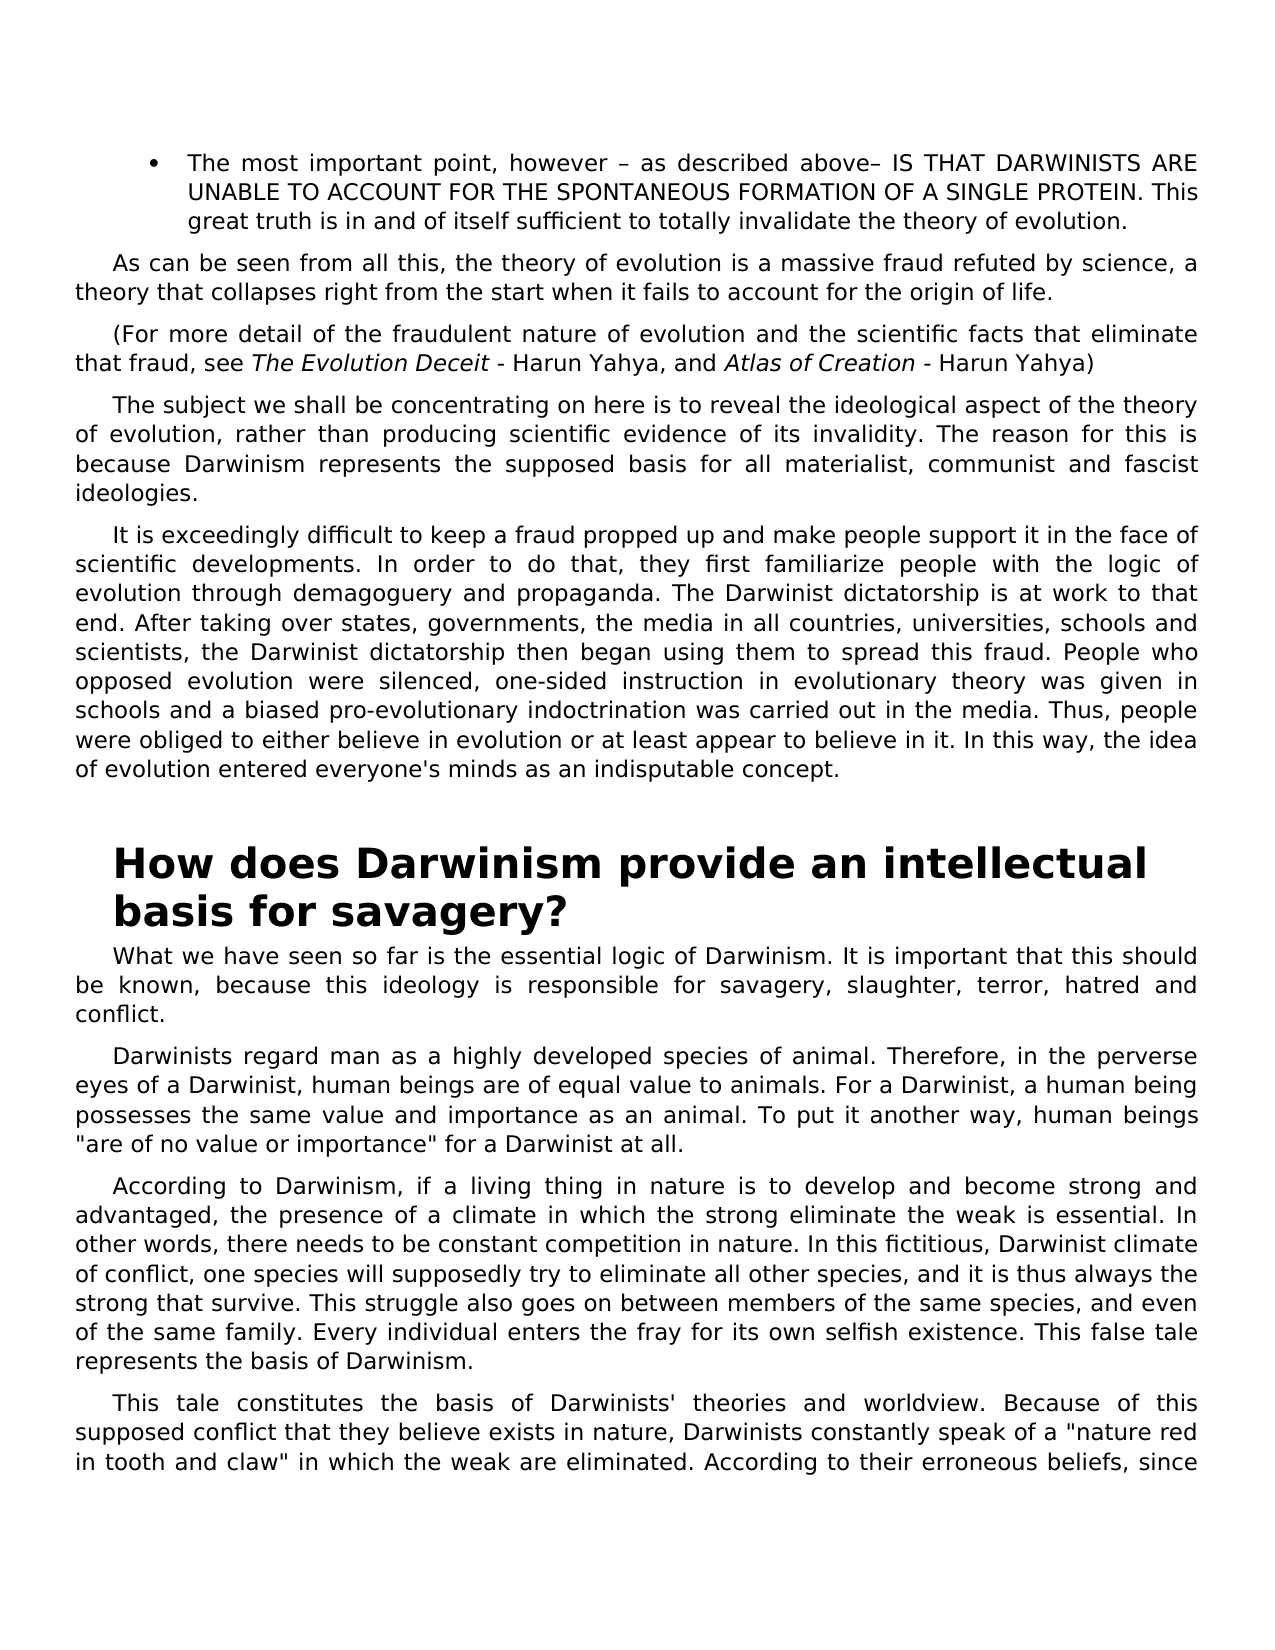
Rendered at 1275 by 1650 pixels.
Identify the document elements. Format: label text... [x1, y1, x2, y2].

text As can be seen from all this, the theory of evolution is a massive fraud refuted by science, a theory that collapses right from the start when it fails to account for the origin of life. [75, 250, 1200, 306]
text The subject we shall be concentrating on here is to reveal the ideological aspect of the theory of evolution, rather than producing scientific evidence of its invalidity. The reason for this is because Darwinism represents the supposed basis for all materialist, communist and fascist ideologies. [75, 392, 1200, 507]
list The most important point, however – as described above– IS THAT DARWINISTS ARE UNABLE TO ACCOUNT FOR THE SPONTANEOUS FORMATION OF A SINGLE PROTEIN. This great truth is in and of itself sufficient to totally invalidate the theory of evolution. [150, 150, 1200, 235]
text Darwinists regard man as a highly developed species of animal. Therefore, in the perverse eyes of a Darwinist, human beings are of equal value to animals. For a Darwinist, a human being possesses the same value and importance as an animal. To put it another way, human beings "are of no value or importance" for a Darwinist at all. [75, 1043, 1200, 1158]
text This tale constitutes the basis of Darwinists' theories and worldview. Because of this supposed conflict that they believe exists in nature, Darwinists constantly speak of a "nature red in tooth and claw" in which the weak are eliminated. According to their erroneous beliefs, since [75, 1390, 1200, 1476]
subtitle How does Darwinism provide an intellectual basis for savagery? [112, 840, 1200, 937]
text According to Darwinism, if a living thing in nature is to develop and become strong and advantaged, the presence of a climate in which the strong eliminate the weak is essential. In other words, there needs to be constant competition in nature. In this fictitious, Darwinist climate of conflict, one species will supposedly try to eliminate all other species, and it is thus always the strong that survive. This struggle also goes on between members of the same species, and even of the same family. Every individual enters the fray for its own selfish existence. This false tale represents the basis of Darwinism. [75, 1173, 1200, 1375]
text (For more detail of the fraudulent nature of evolution and the scientific facts that eliminate that fraud, see The Evolution Deceit - Harun Yahya, and Atlas of Creation - Harun Yahya) [75, 321, 1200, 377]
text It is exceedingly difficult to keep a fraud propped up and make people support it in the face of scientific developments. In order to do that, they first familiarize people with the logic of evolution through demagoguery and propaganda. The Darwinist dictatorship is at work to that end. After taking over states, governments, the media in all countries, universities, schools and scientists, the Darwinist dictatorship then began using them to spread this fraud. People who opposed evolution were silenced, one-sided instruction in evolutionary theory was given in schools and a biased pro-evolutionary indoctrination was carried out in the media. Thus, people were obliged to either believe in evolution or at least appear to believe in it. In this way, the idea of evolution entered everyone's minds as an indisputable concept. [75, 522, 1200, 783]
text What we have seen so far is the essential logic of Darwinism. It is important that this should be known, because this ideology is responsible for savagery, slaughter, terror, hatred and conflict. [75, 943, 1200, 1028]
